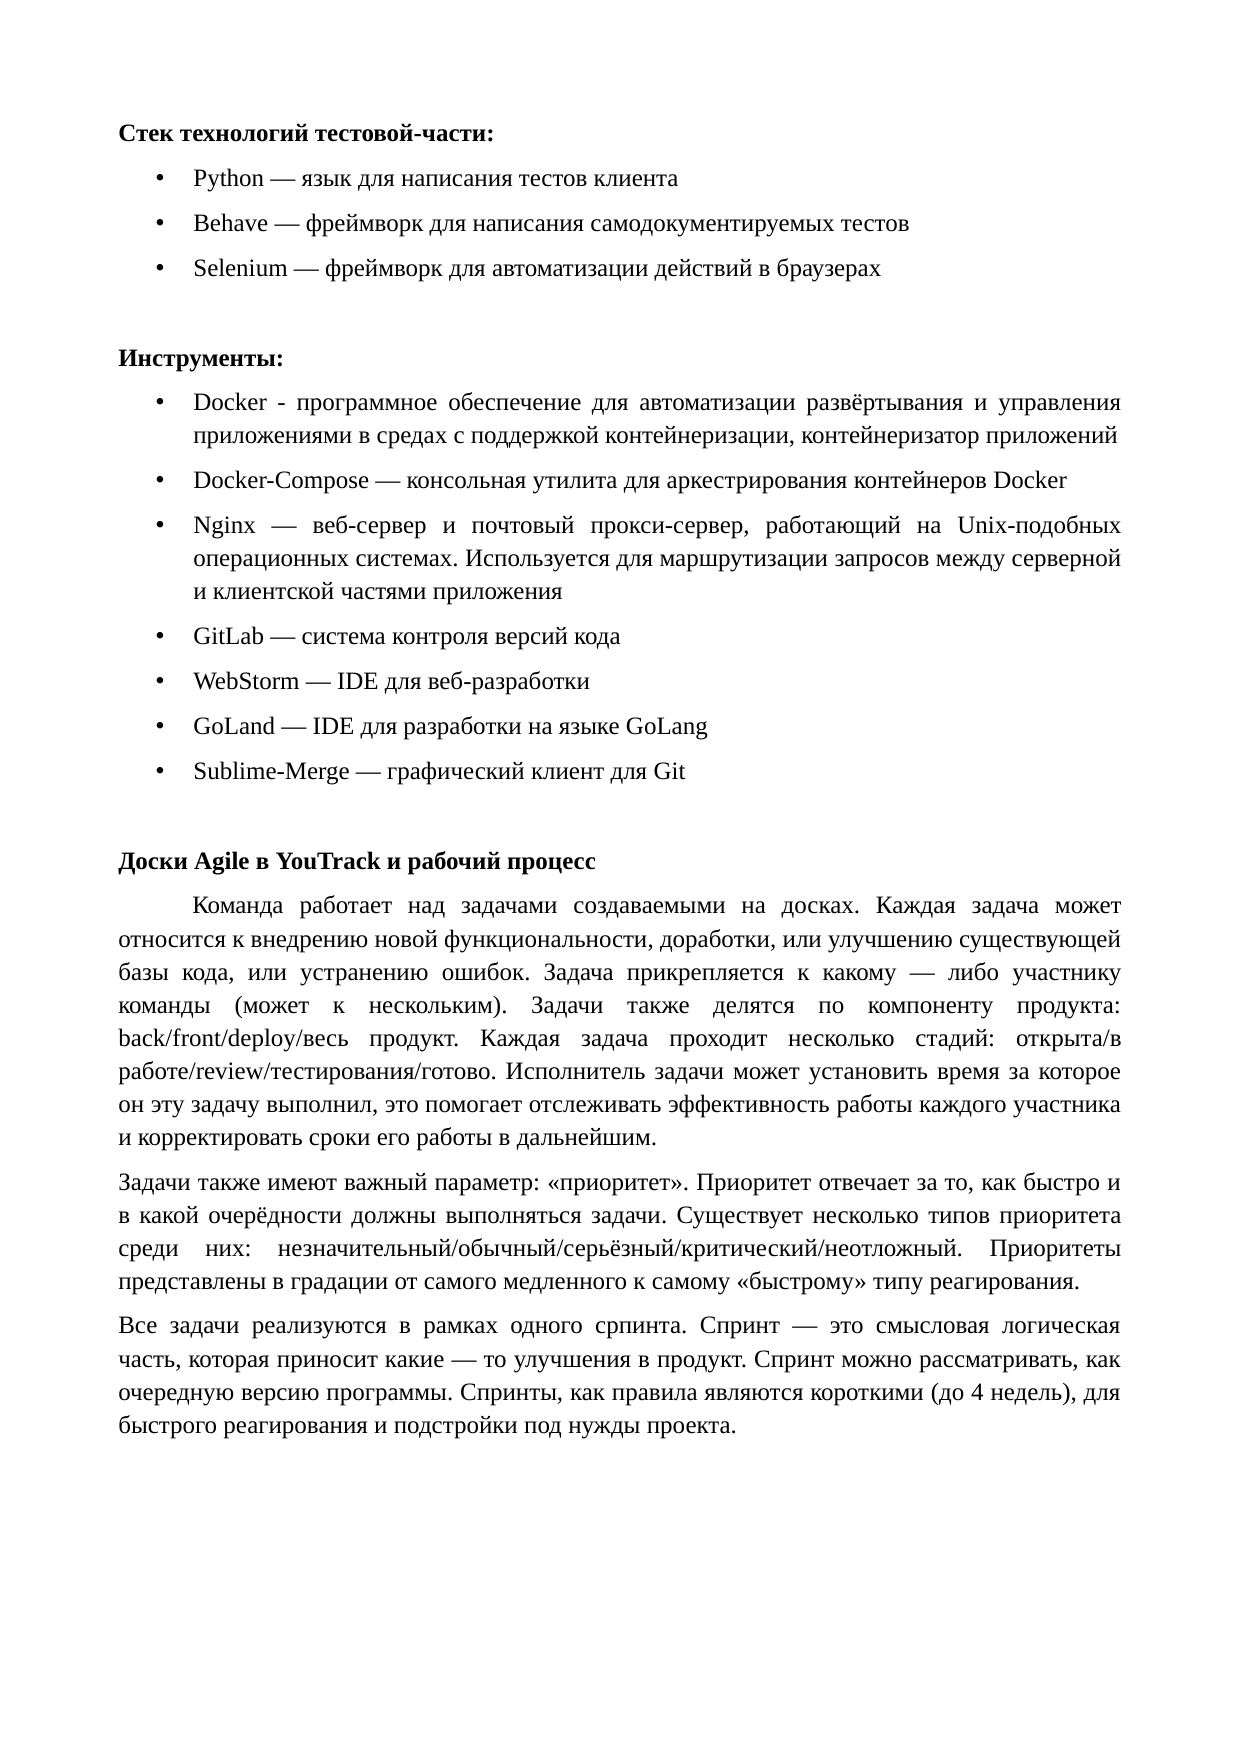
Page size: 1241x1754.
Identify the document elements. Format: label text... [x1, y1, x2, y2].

list Docker - программное обеспечение для автоматизации развёртывания и управления приложениями в средах с поддержкой контейнеризации, контейнеризатор приложений [156, 387, 1122, 449]
text Стек технологий тестовой-части: [118, 118, 1122, 147]
text Команда работает над задачами создаваемыми на досках. Каждая задача может относится к внедрению новой функциональности, доработки, или улучшению существующей базы кода, или устранению ошибок. Задача прикрепляется к какому — либо участнику команды (может к нескольким). Задачи также делятся по компоненту продукта: back/front/deploy/весь продукт. Каждая задача проходит несколько стадий: открыта/в работе/review/тестирования/готово. Исполнитель задачи может установить время за которое он эту задачу выполнил, это помогает отслеживать эффективность работы каждого участника и корректировать сроки его работы в дальнейшим. [118, 891, 1122, 1151]
list Docker-Compose — консольная утилита для аркестрирования контейнеров Docker [156, 465, 1122, 494]
list GoLand — IDE для разработки на языке GoLang [156, 711, 1122, 740]
list WebStorm — IDE для веб-разработки [156, 666, 1122, 695]
list Nginx — веб-сервер и почтовый прокси-сервер, работающий на Unix-подобных операционных системах. Используется для маршрутизации запросов между серверной и клиентской частями приложения [156, 510, 1122, 605]
text Инструменты: [118, 343, 1122, 371]
list Sublime-Merge — графический клиент для Git [156, 756, 1122, 785]
text Все задачи реализуются в рамках одного српинта. Спринт — это смысловая логическая часть, которая приносит какие — то улучшения в продукт. Спринт можно рассматривать, как очередную версию программы. Спринты, как правила являются короткими (до 4 недель), для быстрого реагирования и подстройки под нужды проекта. [118, 1311, 1122, 1438]
text Доски Agile в YouTrack и рабочий процесс [118, 846, 1122, 874]
list Behave — фреймворк для написания самодокументируемых тестов [156, 208, 1122, 237]
list GitLab — система контроля версий кода [156, 621, 1122, 650]
list Python — язык для написания тестов клиента [156, 163, 1122, 192]
list Selenium — фреймворк для автоматизации действий в браузерах [156, 253, 1122, 282]
text Задачи также имеют важный параметр: «приоритет». Приоритет отвечает за то, как быстро и в какой очерёдности должны выполняться задачи. Существует несколько типов приоритета среди них: незначительный/обычный/серьёзный/критический/неотложный. Приоритеты представлены в градации от самого медленного к самому «быстрому» типу реагирования. [118, 1167, 1122, 1294]
